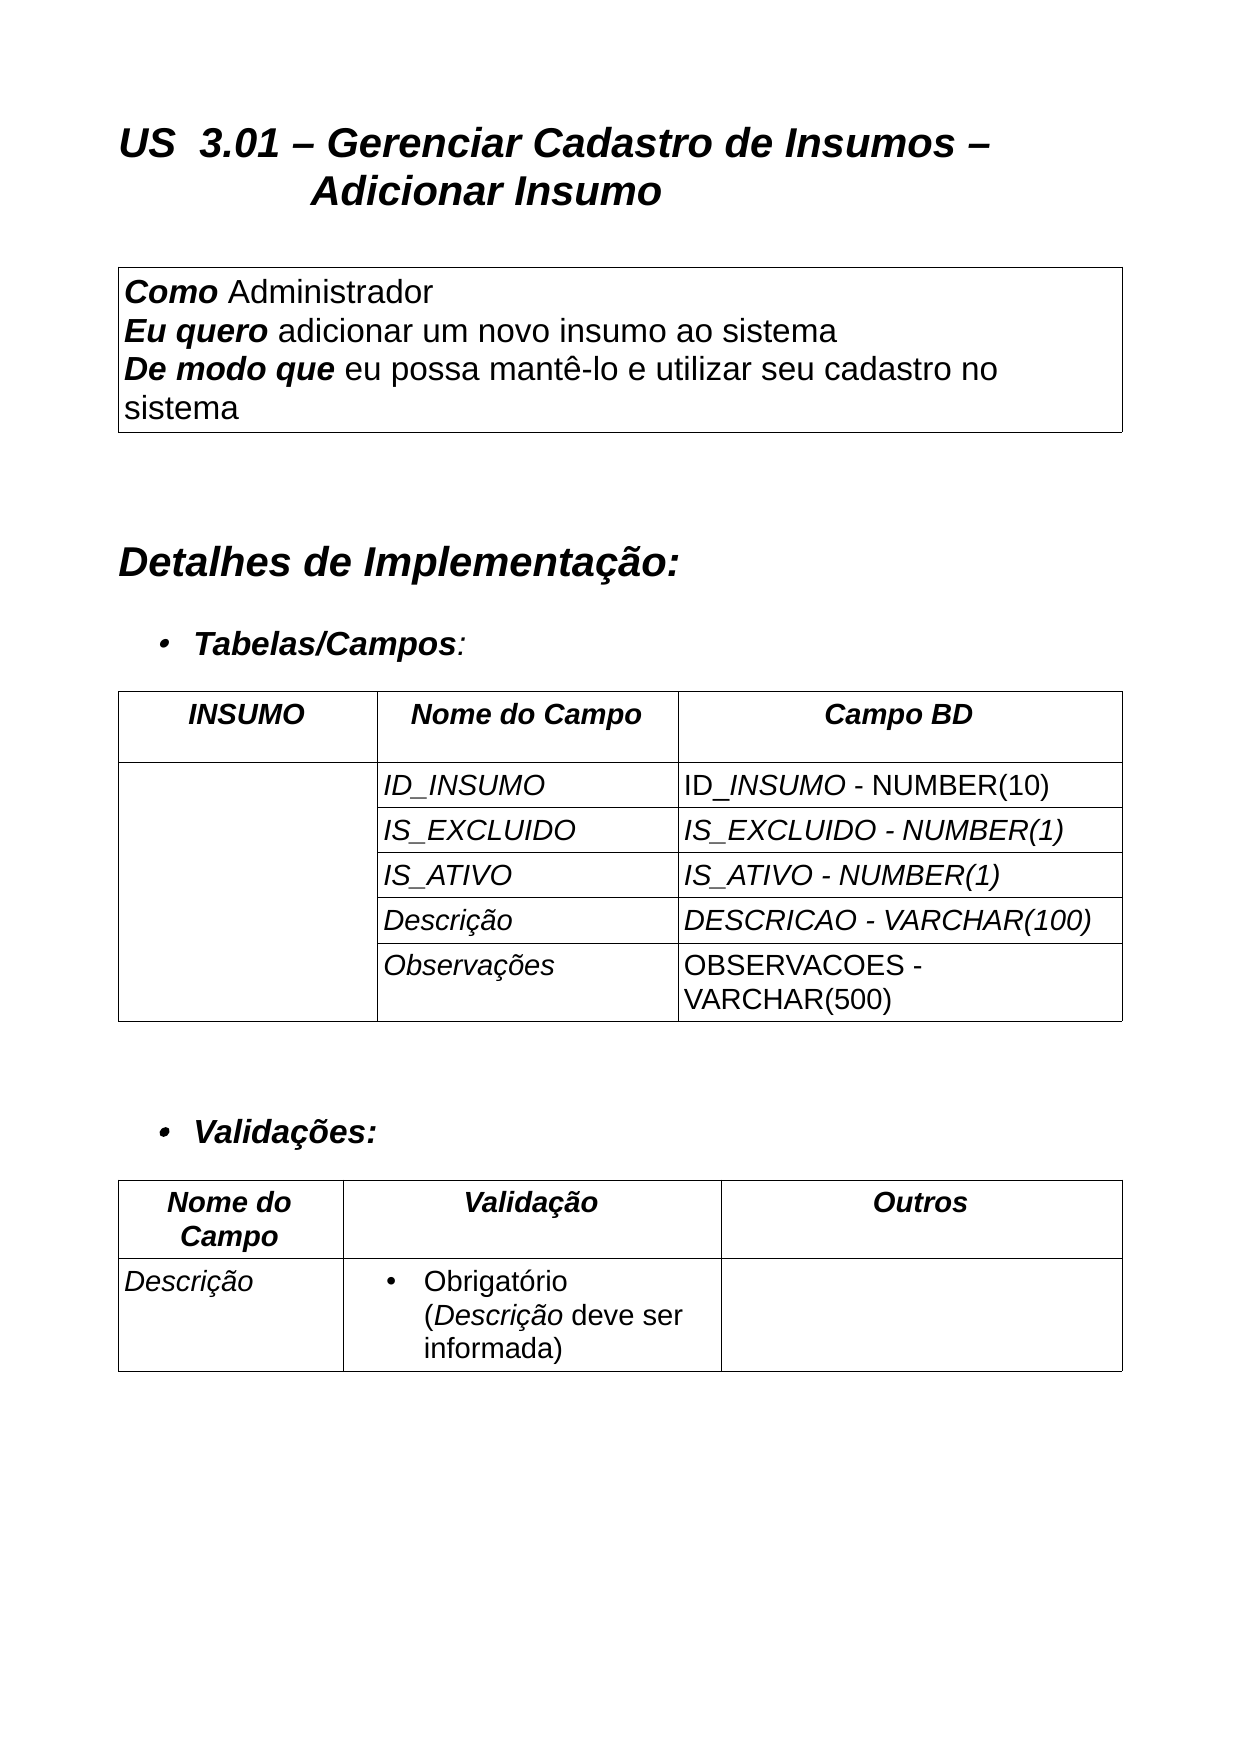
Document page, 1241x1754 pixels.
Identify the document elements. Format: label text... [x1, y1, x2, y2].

text US 3.01 – Gerenciar Cadastro de Insumos – Adicionar Insumo [118, 118, 1122, 214]
table_cell Obrigatório (Descrição deve ser informada) [344, 1259, 721, 1371]
table_cell OBSERVACOES - VARCHAR(500) [679, 944, 1122, 1021]
table_header Campo BD [679, 692, 1122, 762]
text Detalhes de Implementação: [118, 537, 1122, 585]
table_cell [722, 1259, 1122, 1371]
table_cell IS_EXCLUIDO [378, 808, 678, 852]
list Tabelas/Campos: [156, 624, 1122, 691]
list Validações: [156, 1112, 1122, 1151]
table_cell IS_EXCLUIDO - NUMBER(1) [679, 808, 1122, 852]
table_header Validação [344, 1181, 721, 1258]
table_cell IS_ATIVO - NUMBER(1) [679, 853, 1122, 897]
table_header Nome do Campo [378, 692, 678, 762]
table_header INSUMO [119, 692, 377, 762]
table_header Como Administrador Eu quero adicionar um novo insumo ao sistema De modo que eu possa mantê-lo e utilizar seu cadastro no sistema [119, 268, 1122, 432]
table_cell DESCRICAO - VARCHAR(100) [679, 898, 1122, 942]
table_header Outros [722, 1181, 1122, 1258]
table_cell [119, 763, 377, 1021]
table_cell ID_INSUMO [378, 763, 678, 807]
table_cell IS_ATIVO [378, 853, 678, 897]
table_cell Observações [378, 944, 678, 1021]
table_header Nome do Campo [119, 1181, 343, 1258]
table_cell ID_INSUMO - NUMBER(10) [679, 763, 1122, 807]
table_cell Descrição [119, 1259, 343, 1371]
table_cell Descrição [378, 898, 678, 942]
